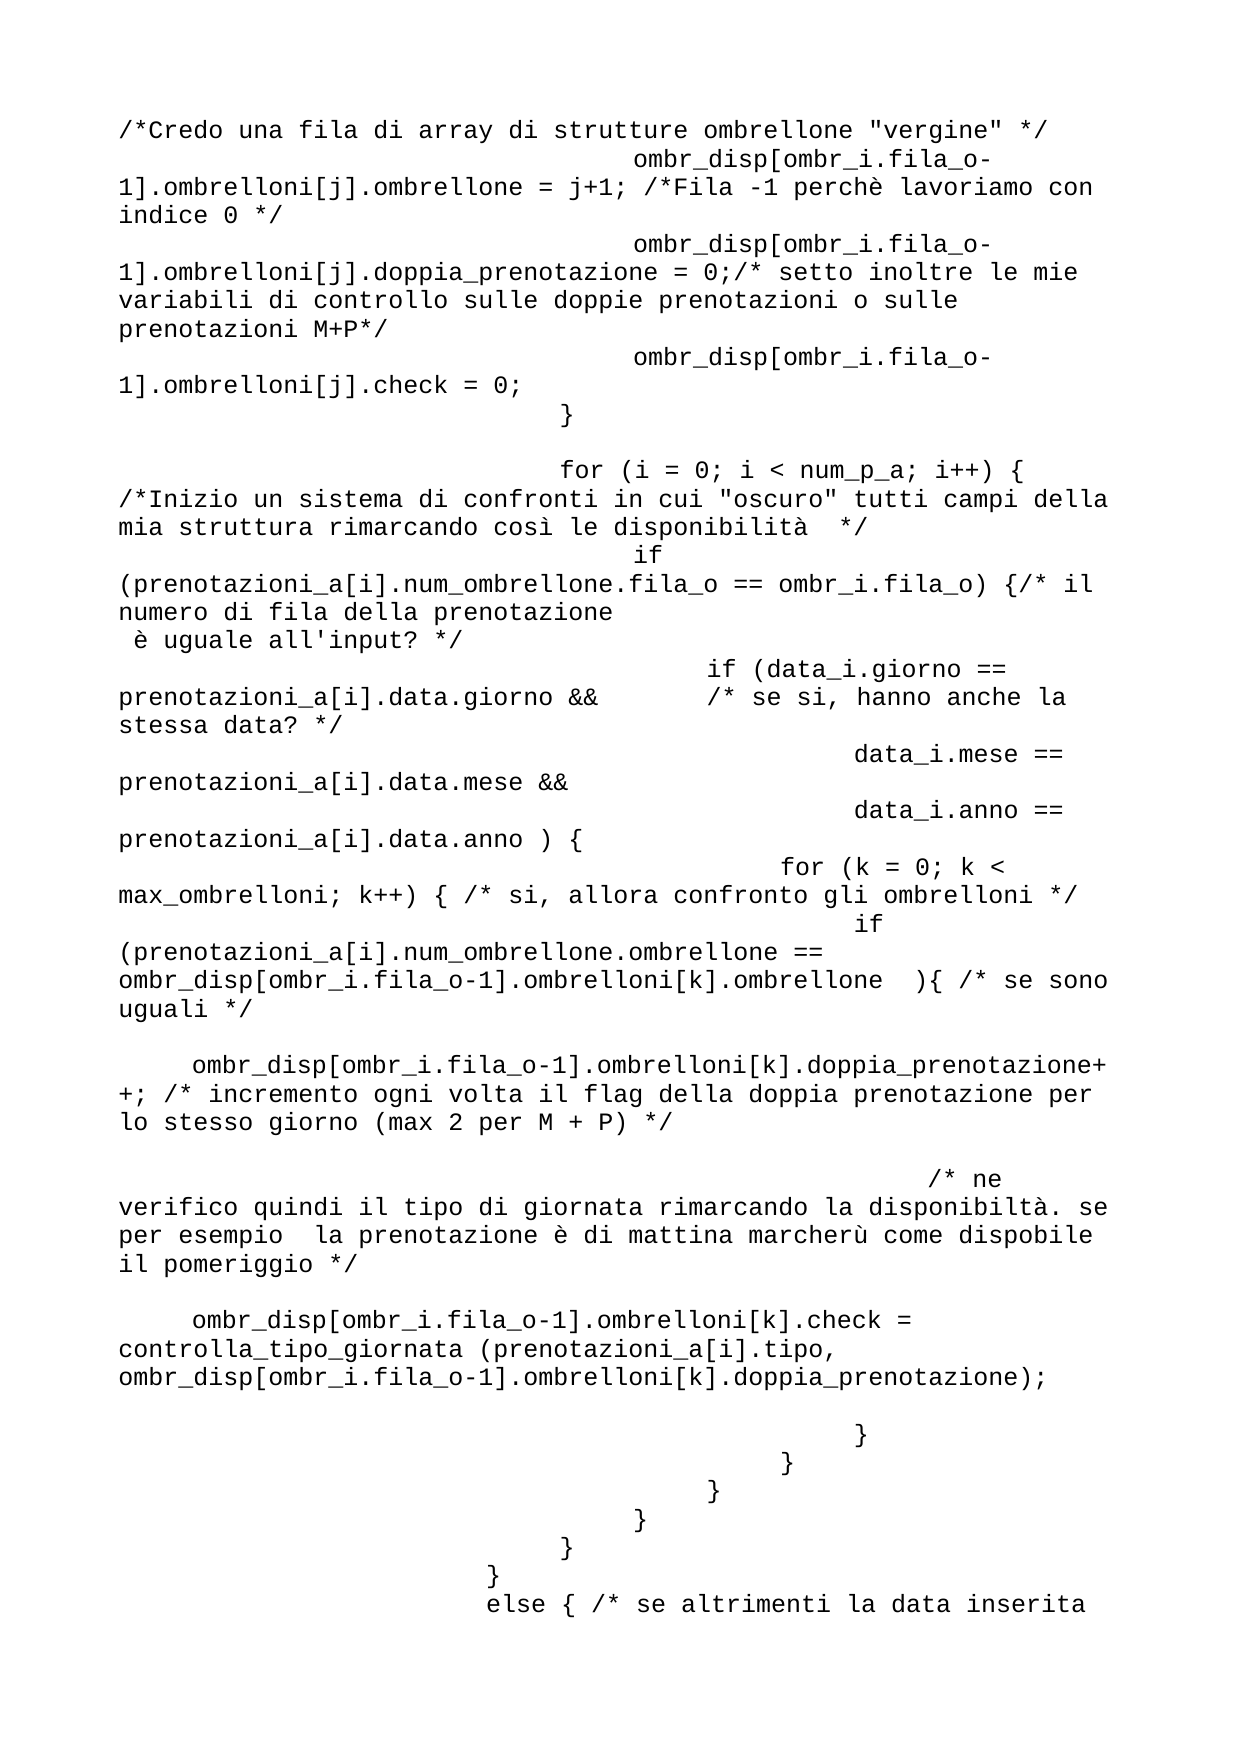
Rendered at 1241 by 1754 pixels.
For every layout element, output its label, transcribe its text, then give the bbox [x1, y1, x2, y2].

text è uguale all'input? */ if (data_i.giorno == prenotazioni_a[i].data.giorno && /* se si, hanno anche la stessa data? */ data_i.mese == prenotazioni_a[i].data.mese && data_i.anno == prenotazioni_a[i].data.anno ) { for (k = 0; k < max_ombrelloni; k++) { /* si, allora confronto gli ombrelloni */ if (prenotazioni_a[i].num_ombrellone.ombrellone == ombr_disp[ombr_i.fila_o-1].ombrelloni[k].ombrellone ){ /* se sono uguali */ ombr_disp[ombr_i.fila_o-1].ombrelloni[k].doppia_prenotazione++; /* incremento ogni volta il flag della doppia prenotazione per lo stesso giorno (max 2 per M + P) */ /* ne verifico quindi il tipo di giornata rimarcando la disponibiltà. se per esempio la prenotazione è di mattina marcherù come dispobile il pomeriggio */ ombr_disp[ombr_i.fila_o-1].ombrelloni[k].check = controlla_tipo_giornata (prenotazioni_a[i].tipo, ombr_disp[ombr_i.fila_o-1].ombrelloni[k].doppia_prenotazione); } } } } } } else { /* se altrimenti la data inserita [118, 628, 1122, 1620]
text /*Credo una fila di array di strutture ombrellone "vergine" */ ombr_disp[ombr_i.fila_o-1].ombrelloni[j].ombrellone = j+1; /*Fila -1 perchè lavoriamo con indice 0 */ ombr_disp[ombr_i.fila_o-1].ombrelloni[j].doppia_prenotazione = 0;/* setto inoltre le mie variabili di controllo sulle doppie prenotazioni o sulle prenotazioni M+P*/ ombr_disp[ombr_i.fila_o-1].ombrelloni[j].check = 0; } for (i = 0; i < num_p_a; i++) { /*Inizio un sistema di confronti in cui "oscuro" tutti campi della mia struttura rimarcando così le disponibilità */ if (prenotazioni_a[i].num_ombrellone.fila_o == ombr_i.fila_o) {/* il numero di fila della prenotazione [118, 118, 1122, 628]
